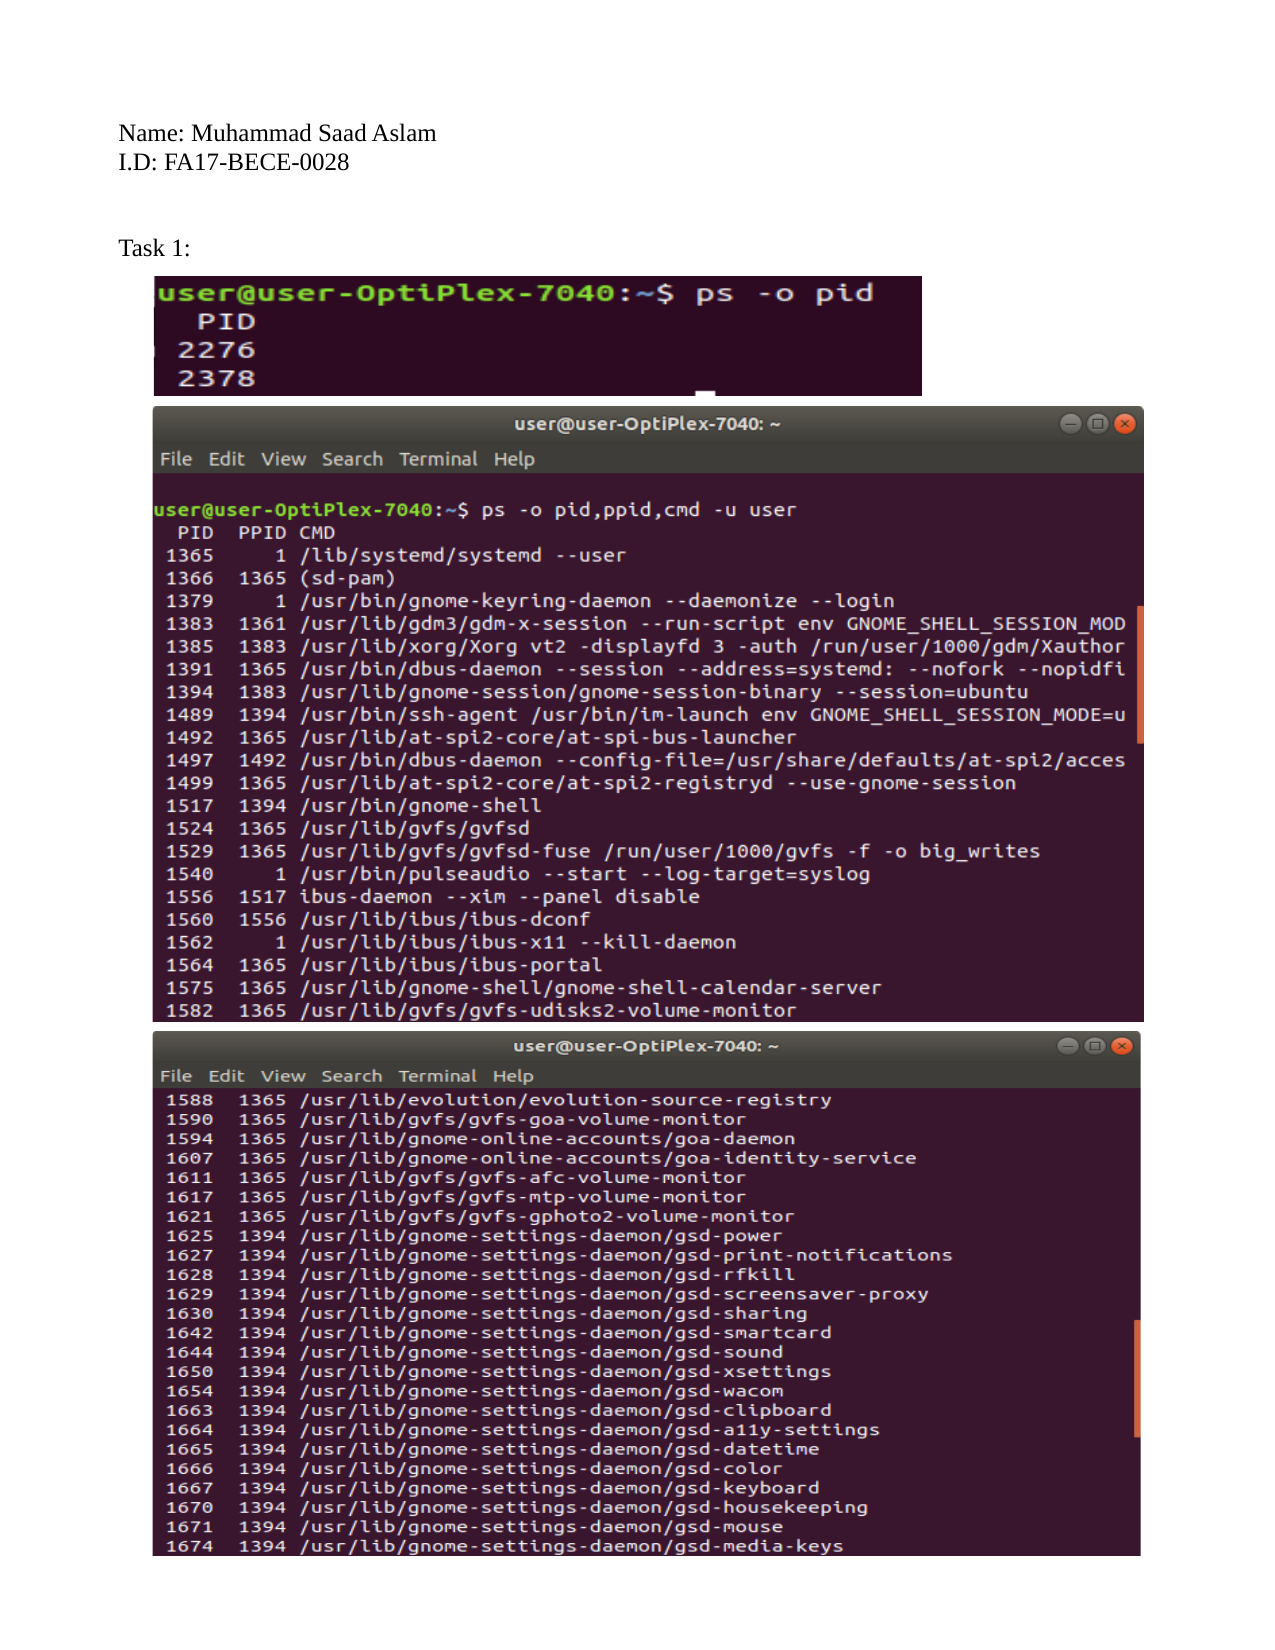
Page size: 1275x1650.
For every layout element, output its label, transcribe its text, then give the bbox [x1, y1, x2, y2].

picture [152, 1031, 1141, 1556]
text Task 1: [118, 233, 1157, 262]
picture [153, 276, 922, 396]
text I.D: FA17-BECE-0028 [118, 147, 1157, 176]
picture [152, 406, 1144, 1022]
text Name: Muhammad Saad Aslam [118, 118, 1157, 147]
